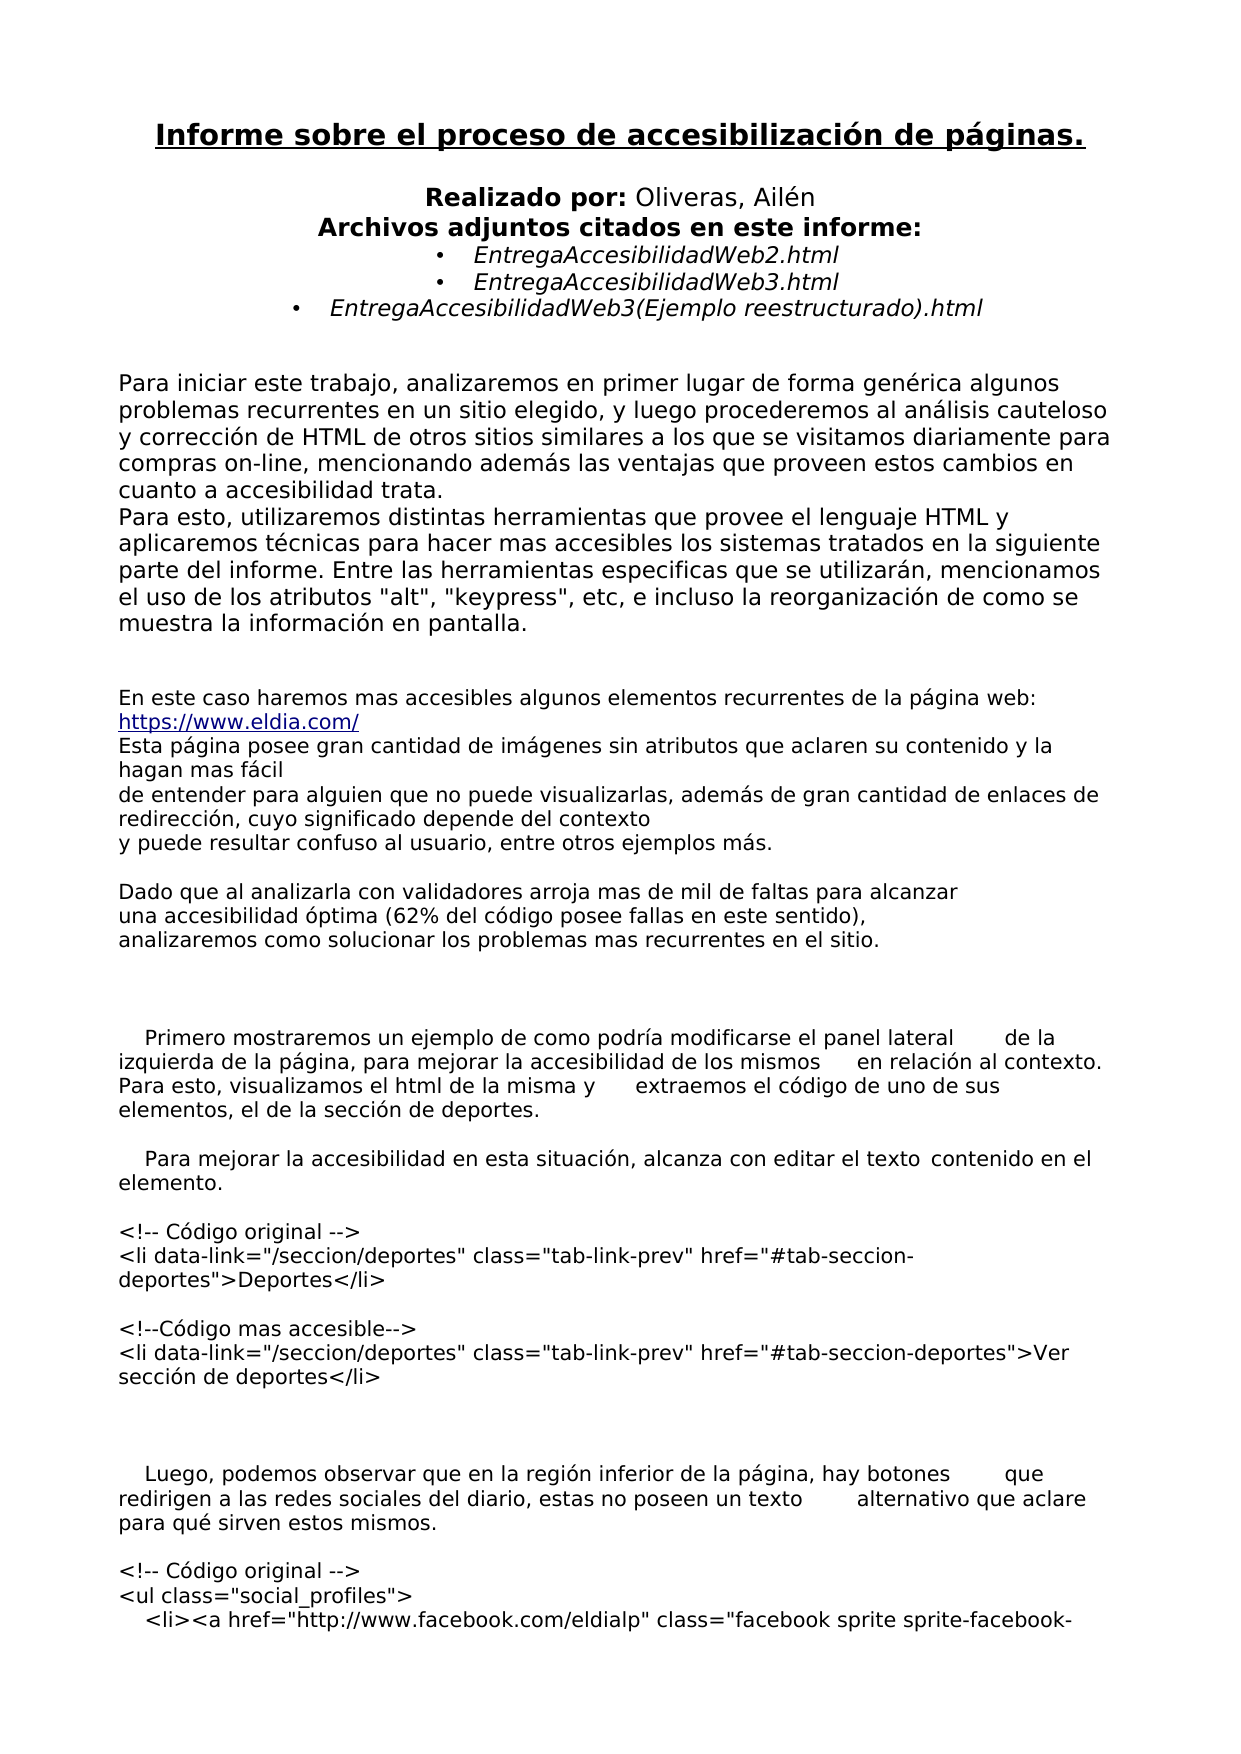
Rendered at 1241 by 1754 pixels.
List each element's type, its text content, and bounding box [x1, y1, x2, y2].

text https://www.eldia.com/ [118, 710, 1122, 734]
list EntregaAccesibilidadWeb2.html [156, 242, 1122, 269]
text Para esto, utilizaremos distintas herramientas que provee el lenguaje HTML y aplicaremos técnicas para hacer mas accesibles los sistemas tratados en la siguiente parte del informe. Entre las herramientas especificas que se utilizarán, mencionamos el uso de los atributos "alt", "keypress", etc, e incluso la reorganización de como se muestra la información en pantalla. [118, 504, 1122, 637]
text <li data-link="/seccion/deportes" class="tab-link-prev" href="#tab-seccion-deportes">Deportes</li> [118, 1244, 1122, 1292]
text Realizado por: Oliveras, Ailén [118, 184, 1122, 213]
text Para mejorar la accesibilidad en esta situación, alcanza con editar el texto contenido en el elemento. [118, 1147, 1122, 1195]
text <ul class="social_profiles"> [118, 1584, 1122, 1608]
text En este caso haremos mas accesibles algunos elementos recurrentes de la página web: [118, 686, 1122, 710]
text Luego, podemos observar que en la región inferior de la página, hay botones que redirigen a las redes sociales del diario, estas no poseen un texto alternativo que aclare para qué sirven estos mismos. [118, 1462, 1122, 1535]
text <li><a href="http://www.facebook.com/eldialp" class="facebook sprite sprite-facebook- [118, 1608, 1122, 1632]
text una accesibilidad óptima (62% del código posee fallas en este sentido), [118, 904, 1122, 928]
text Archivos adjuntos citados en este informe: [118, 213, 1122, 242]
text analizaremos como solucionar los problemas mas recurrentes en el sitio. [118, 928, 1122, 953]
text y puede resultar confuso al usuario, entre otros ejemplos más. [118, 831, 1122, 856]
text Informe sobre el proceso de accesibilización de páginas. [118, 118, 1122, 152]
text Dado que al analizarla con validadores arroja mas de mil de faltas para alcanzar [118, 880, 1122, 904]
text <!-- Código original --> [118, 1220, 1122, 1244]
text <!--Código mas accesible--> [118, 1317, 1122, 1341]
text Primero mostraremos un ejemplo de como podría modificarse el panel lateral de la izquierda de la página, para mejorar la accesibilidad de los mismos en relación al contexto. Para esto, visualizamos el html de la misma y extraemos el código de uno de sus elementos, el de la sección de deportes. [118, 1026, 1122, 1123]
text de entender para alguien que no puede visualizarlas, además de gran cantidad de enlaces de redirección, cuyo significado depende del contexto [118, 783, 1122, 831]
text <!-- Código original --> [118, 1559, 1122, 1584]
list EntregaAccesibilidadWeb3.html [156, 269, 1122, 295]
text <li data-link="/seccion/deportes" class="tab-link-prev" href="#tab-seccion-deportes">Ver sección de deportes</li> [118, 1341, 1122, 1389]
text Esta página posee gran cantidad de imágenes sin atributos que aclaren su contenido y la hagan mas fácil [118, 734, 1122, 783]
list EntregaAccesibilidadWeb3(Ejemplo reestructurado).html [156, 295, 1122, 322]
text Para iniciar este trabajo, analizaremos en primer lugar de forma genérica algunos problemas recurrentes en un sitio elegido, y luego procederemos al análisis cauteloso y corrección de HTML de otros sitios similares a los que se visitamos diariamente para compras on-line, mencionando además las ventajas que proveen estos cambios en cuanto a accesibilidad trata. [118, 371, 1122, 504]
